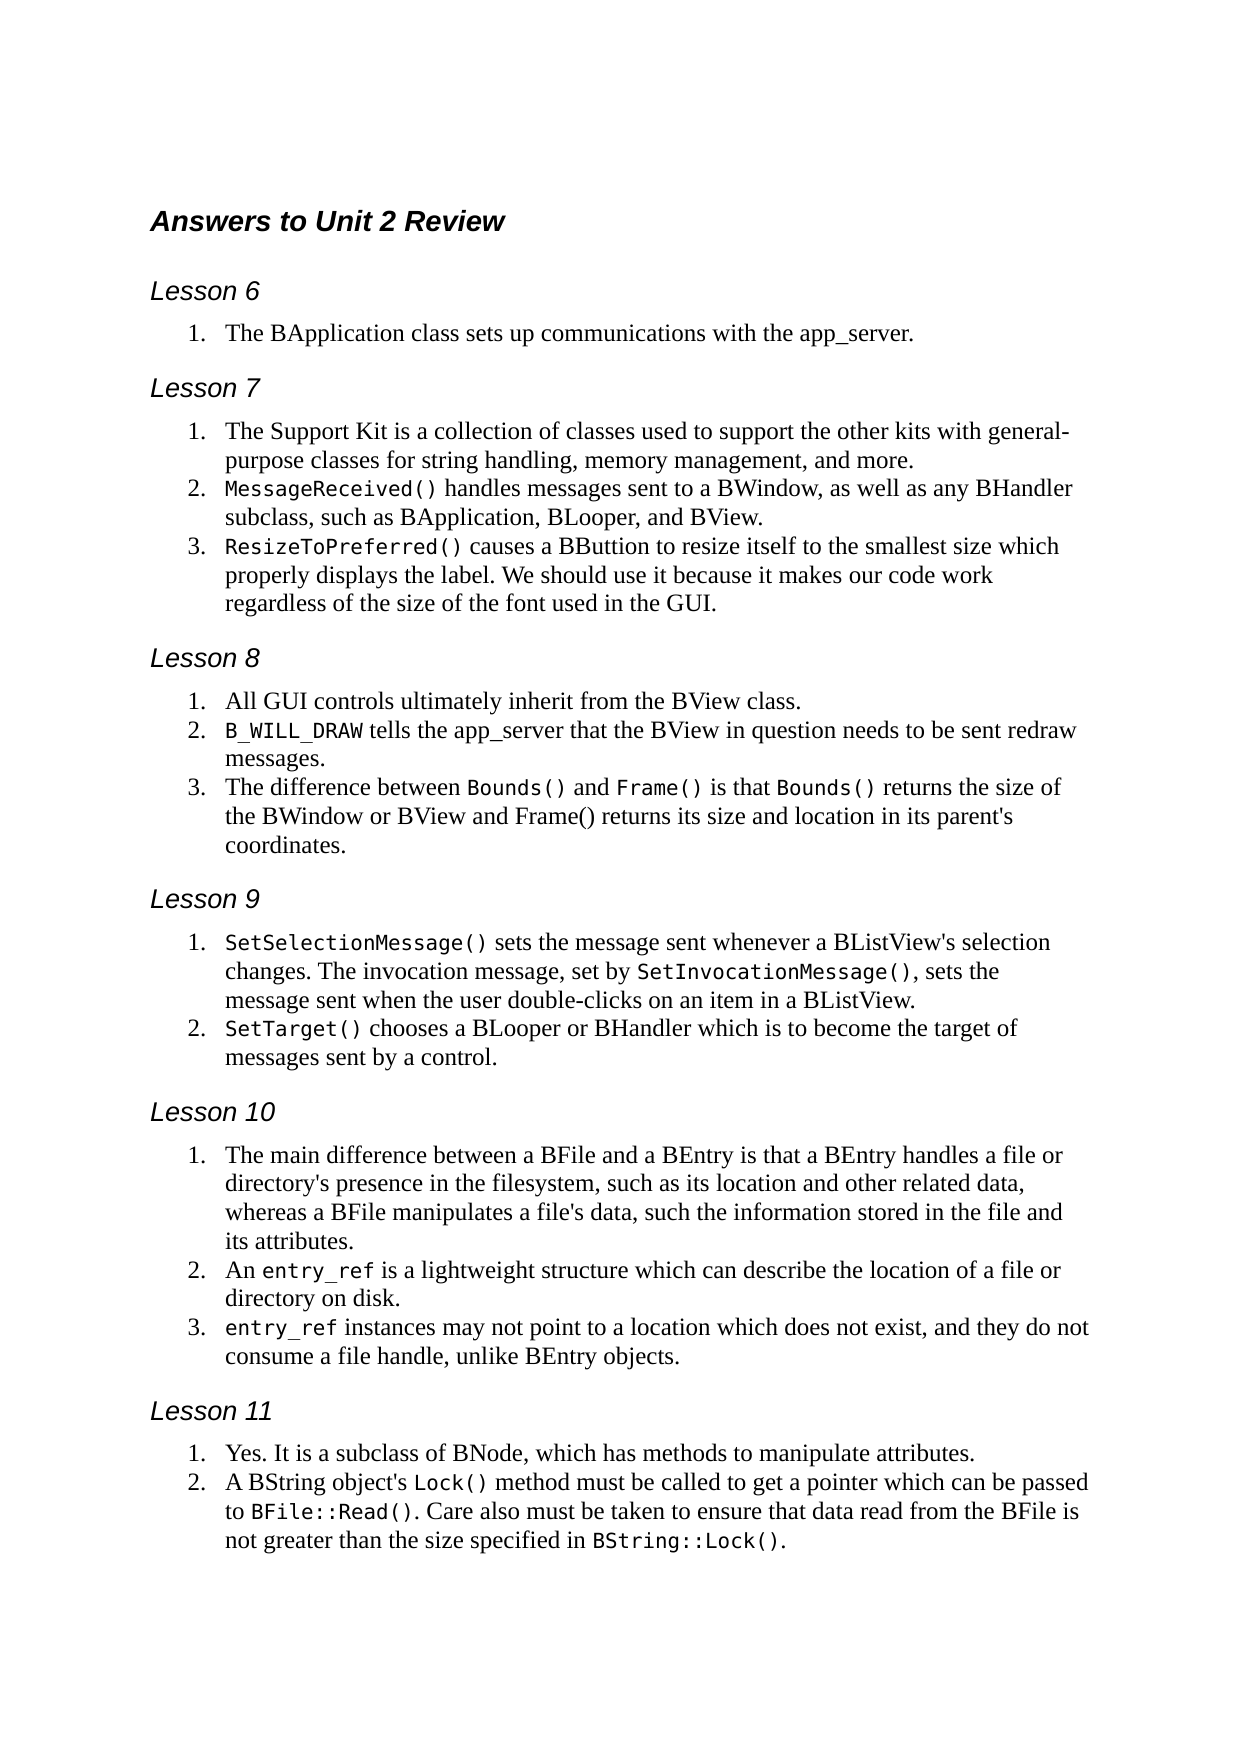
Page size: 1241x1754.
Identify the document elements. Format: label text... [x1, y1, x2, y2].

list entry_ref instances may not point to a location which does not exist, and they do not consume a file handle, unlike BEntry objects. [187, 1312, 1090, 1370]
subtitle Lesson 11 [150, 1395, 1090, 1426]
list The BApplication class sets up communications with the app_server. [187, 318, 1090, 347]
list B_WILL_DRAW tells the app_server that the BView in question needs to be sent redraw messages. [187, 715, 1090, 772]
list The difference between Bounds() and Frame() is that Bounds() returns the size of the BWindow or BView and Frame() returns its size and location in its parent's coordinates. [187, 772, 1090, 858]
list SetSelectionMessage() sets the message sent whenever a BListView's selection changes. The invocation message, set by SetInvocationMessage(), sets the message sent when the user double-clicks on an item in a BListView. [187, 927, 1090, 1013]
list All GUI controls ultimately inherit from the BView class. [187, 686, 1090, 715]
list ResizeToPreferred() causes a BButtion to resize itself to the smallest size which properly displays the label. We should use it because it makes our code work regardless of the size of the font used in the GUI. [187, 531, 1090, 617]
list Yes. It is a subclass of BNode, which has methods to manipulate attributes. [187, 1438, 1090, 1467]
subtitle Lesson 6 [150, 275, 1090, 306]
list The Support Kit is a collection of classes used to support the other kits with general-purpose classes for string handling, memory management, and more. [187, 416, 1090, 473]
list The main difference between a BFile and a BEntry is that a BEntry handles a file or directory's presence in the filesystem, such as its location and other related data, whereas a BFile manipulates a file's data, such the information stored in the file and its attributes. [187, 1140, 1090, 1255]
subtitle Lesson 8 [150, 642, 1090, 673]
list MessageReceived() handles messages sent to a BWindow, as well as any BHandler subclass, such as BApplication, BLooper, and BView. [187, 473, 1090, 531]
subtitle Lesson 10 [150, 1096, 1090, 1127]
subtitle Lesson 9 [150, 883, 1090, 915]
list SetTarget() chooses a BLooper or BHandler which is to become the target of messages sent by a control. [187, 1013, 1090, 1071]
subtitle Answers to Unit 2 Review [150, 204, 1090, 237]
list A BString object's Lock() method must be called to get a pointer which can be passed to BFile::Read(). Care also must be taken to ensure that data read from the BFile is not greater than the size specified in BString::Lock(). [187, 1467, 1090, 1553]
list An entry_ref is a lightweight structure which can describe the location of a file or directory on disk. [187, 1255, 1090, 1312]
subtitle Lesson 7 [150, 372, 1090, 403]
